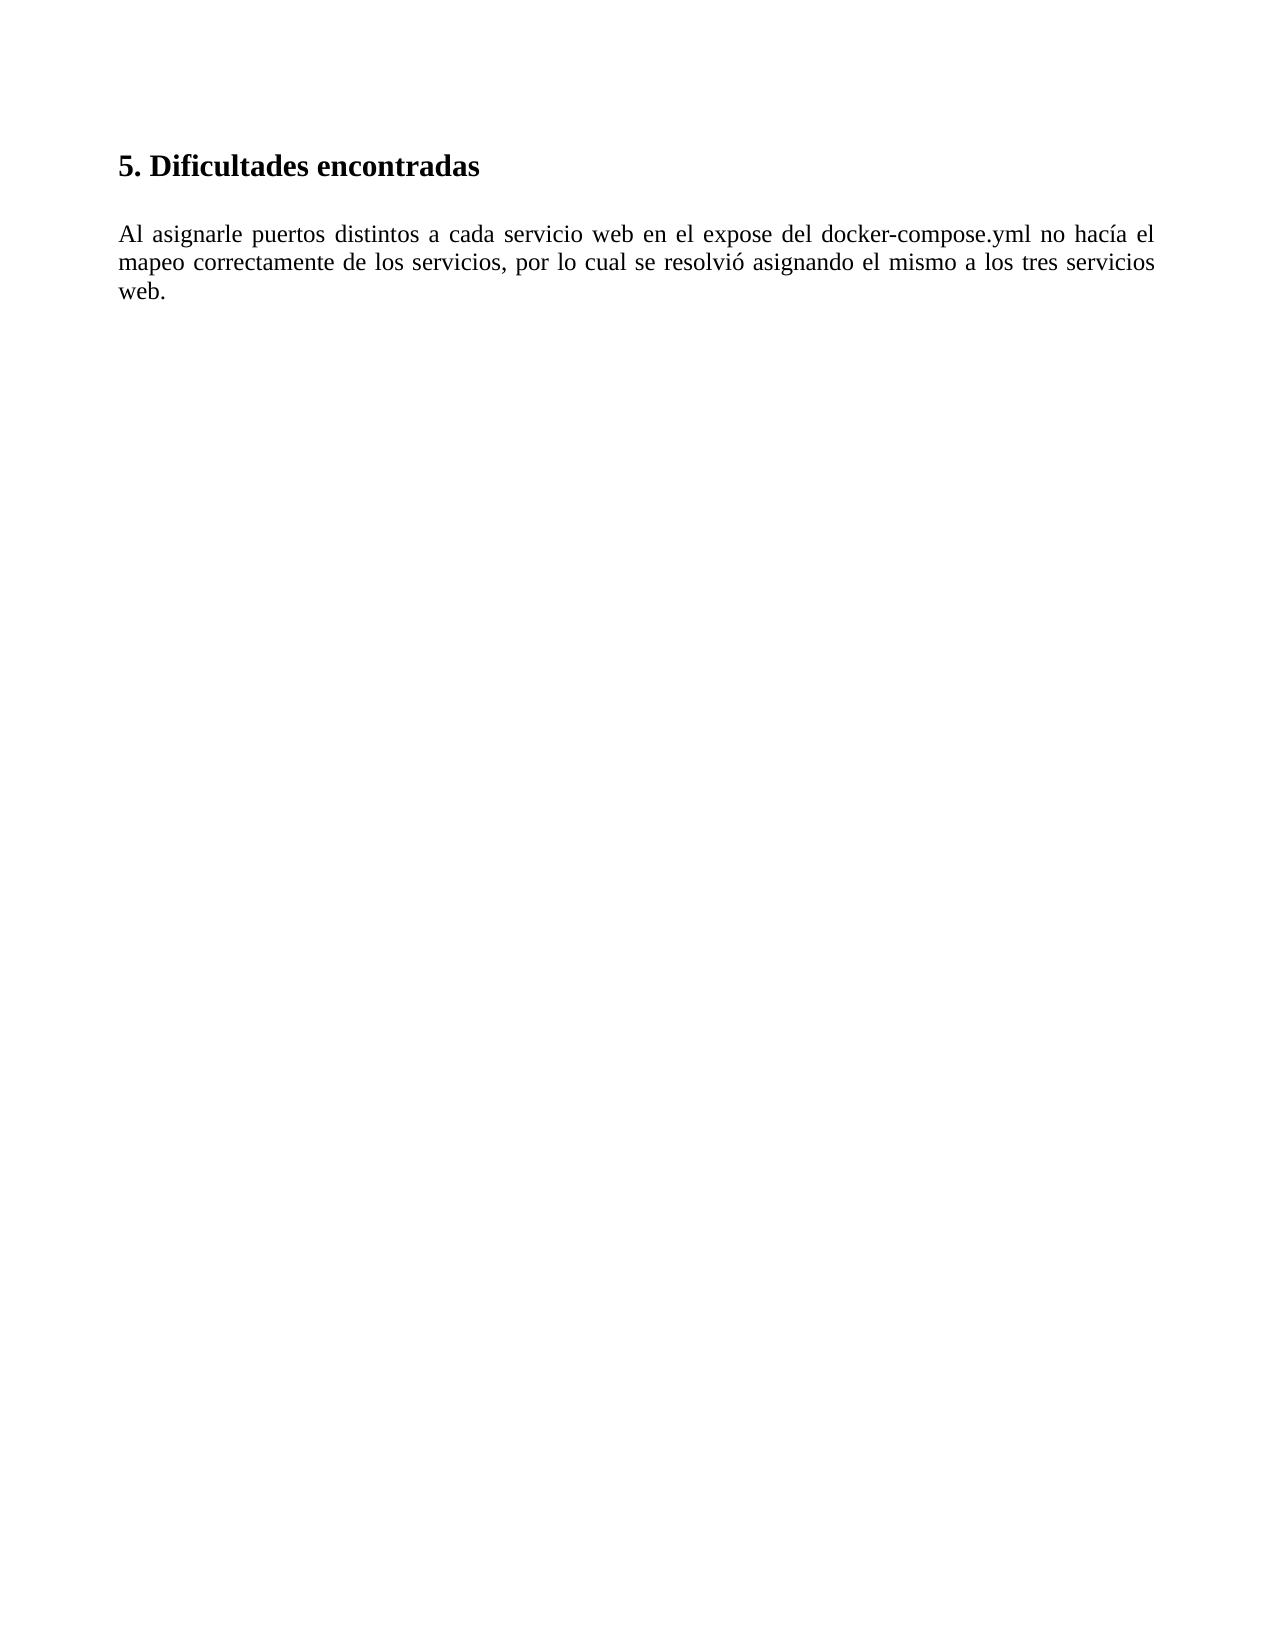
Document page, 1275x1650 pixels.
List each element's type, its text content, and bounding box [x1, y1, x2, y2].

text Al asignarle puertos distintos a cada servicio web en el expose del docker-compose.yml no hacía el mapeo correctamente de los servicios, por lo cual se resolvió asignando el mismo a los tres servicios web. [118, 219, 1157, 305]
text 5. Dificultades encontradas [118, 147, 1157, 183]
